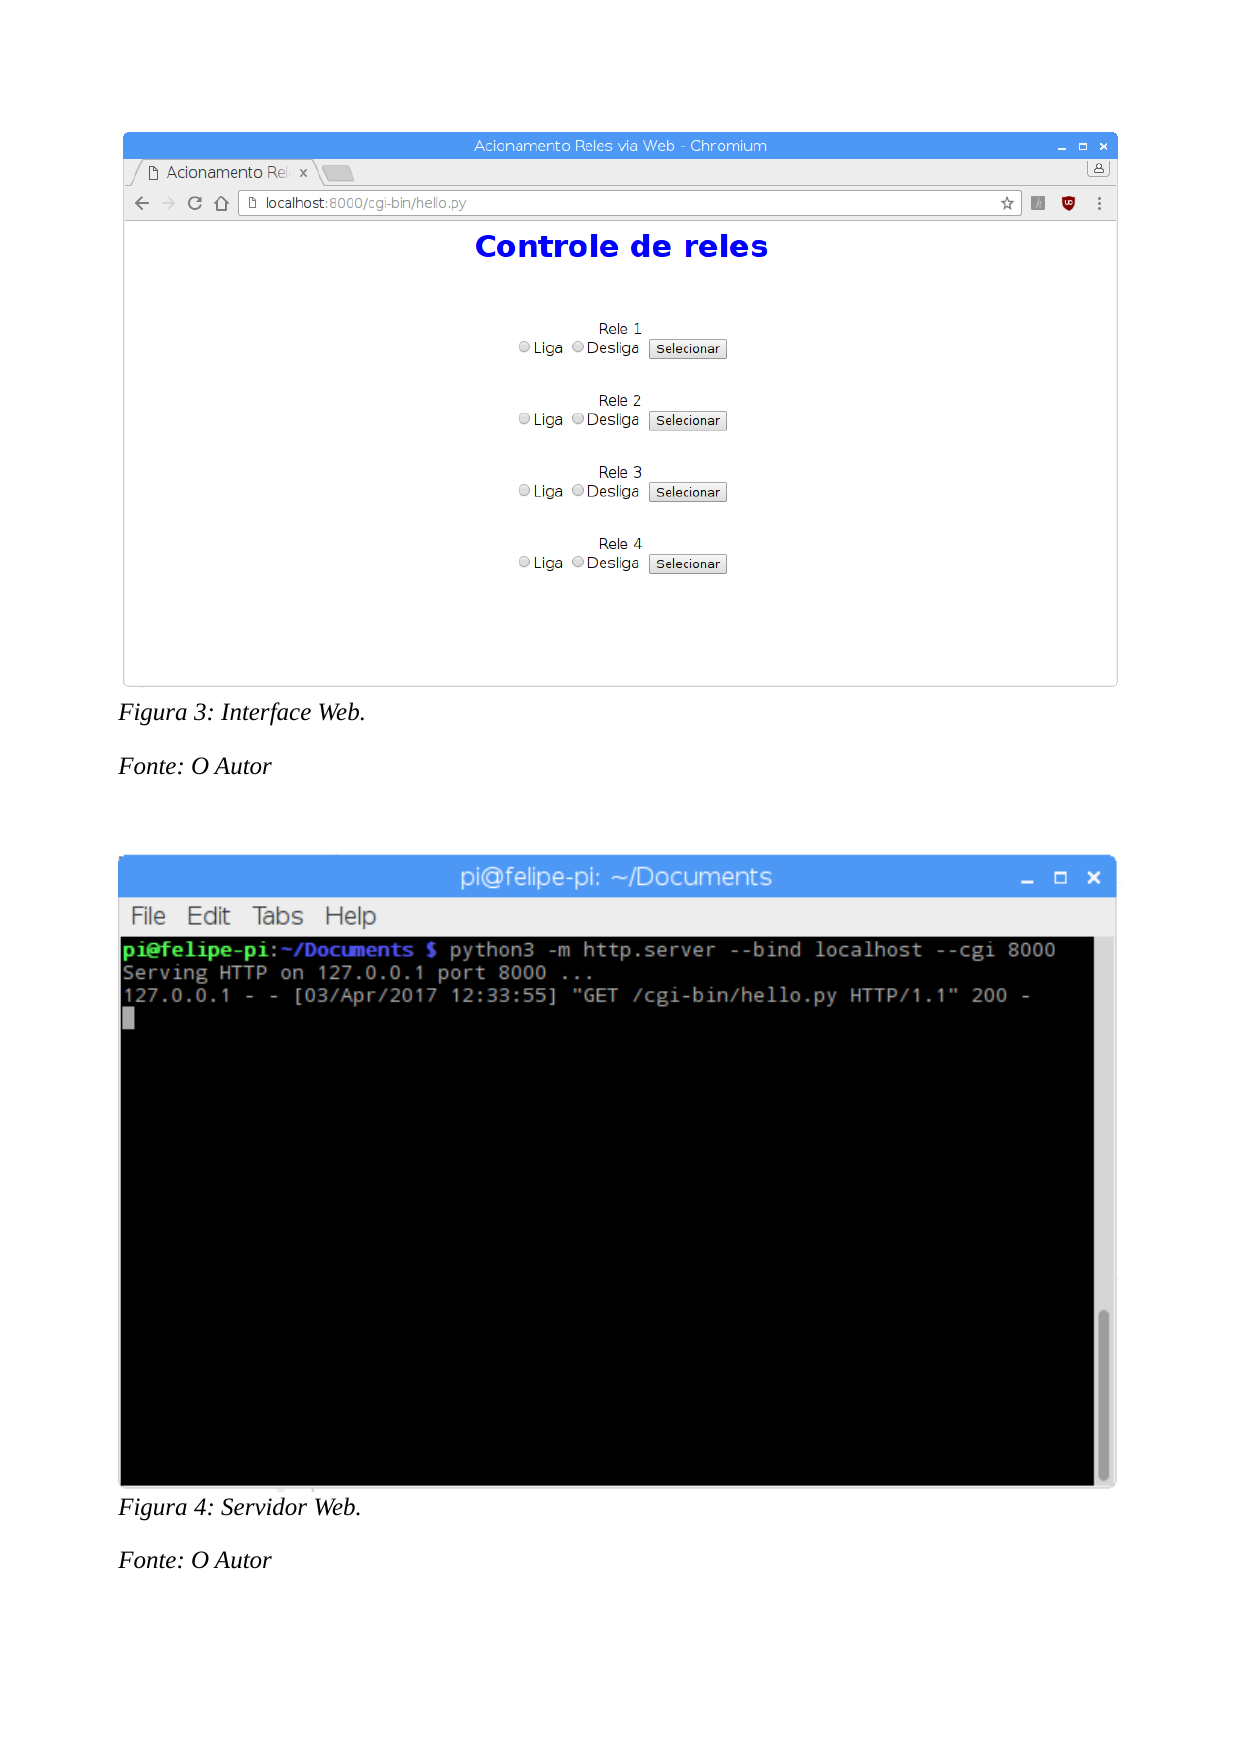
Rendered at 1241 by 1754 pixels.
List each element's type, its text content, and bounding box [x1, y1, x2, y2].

text Fonte: O Autor [118, 1545, 1122, 1574]
text Fonte: O Autor [118, 751, 1122, 779]
text Figura 4: Servidor Web. [118, 1492, 1122, 1520]
picture [118, 849, 1123, 1492]
text Figura 3: Interface Web. [118, 697, 1122, 726]
picture [118, 130, 1123, 697]
